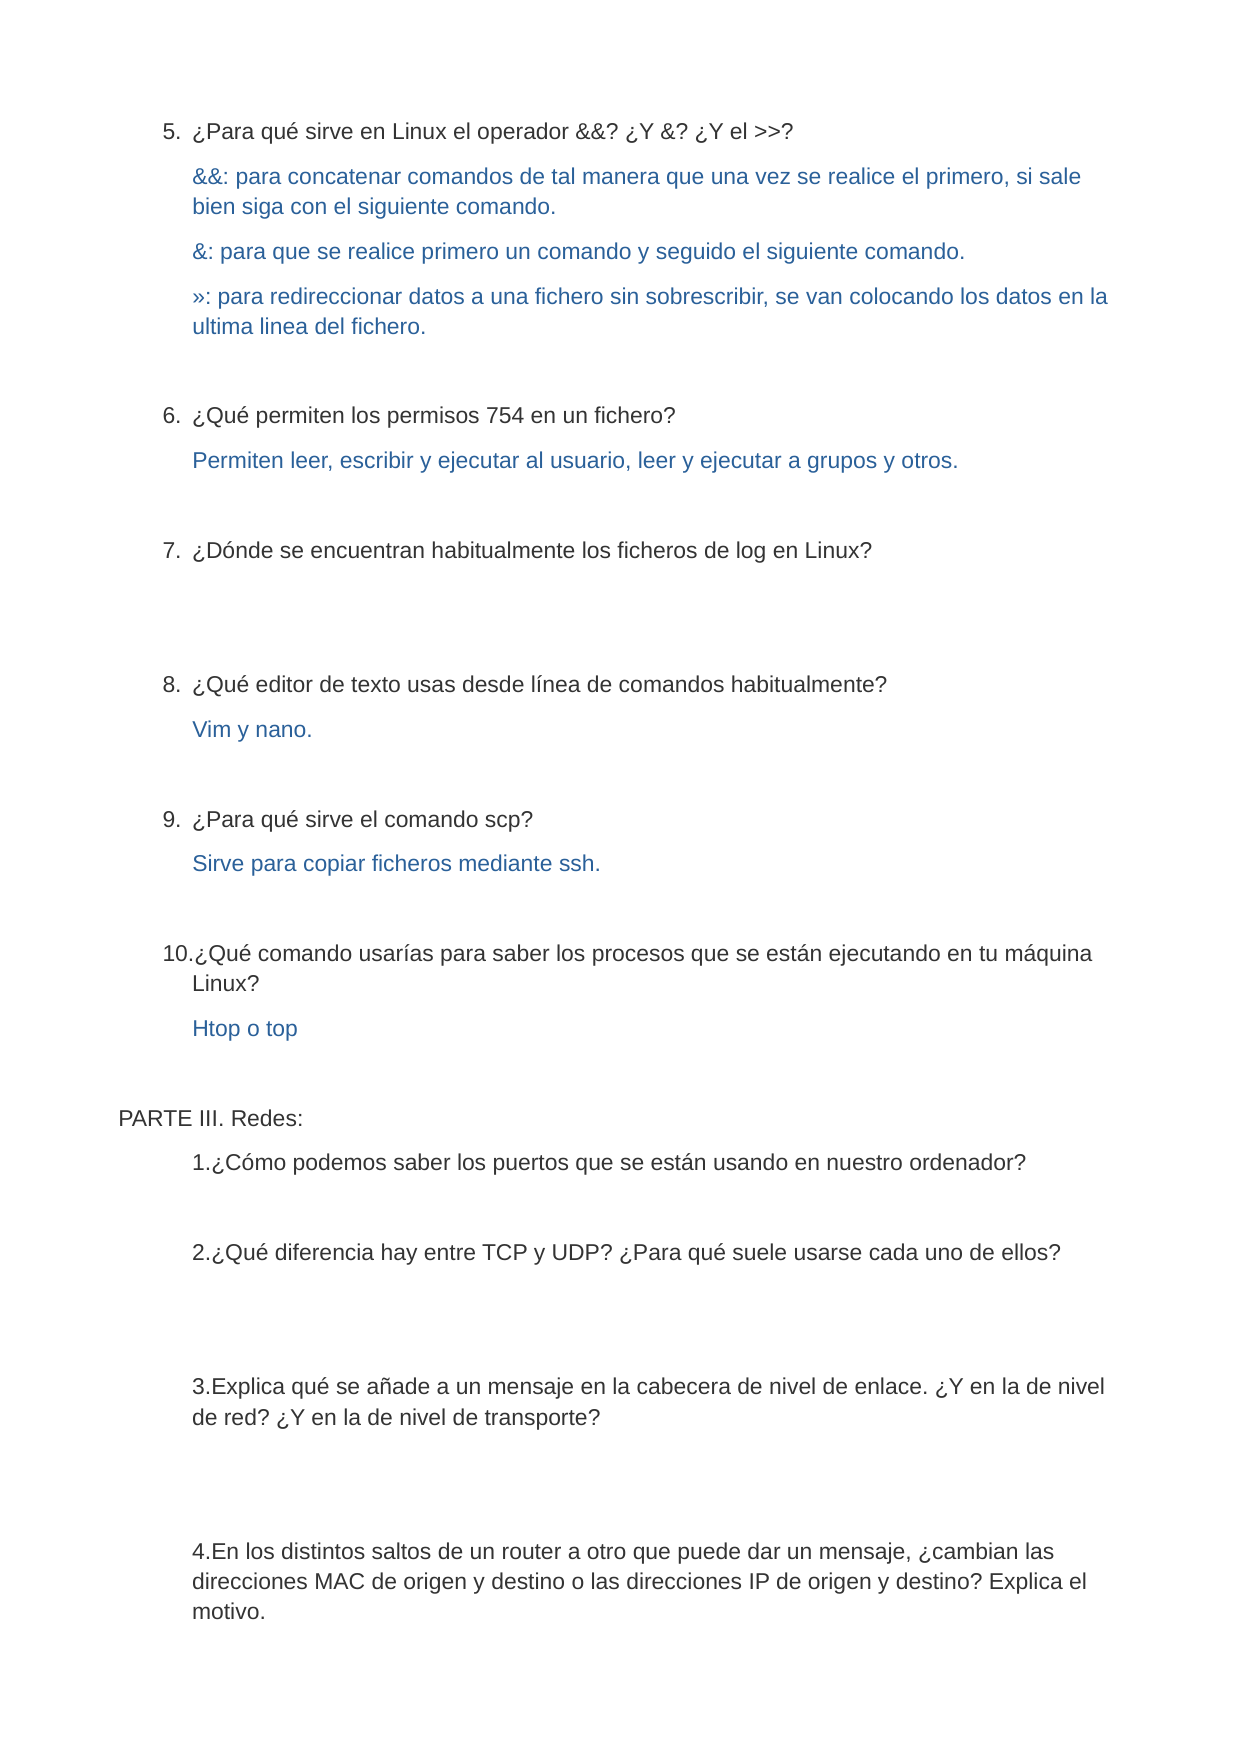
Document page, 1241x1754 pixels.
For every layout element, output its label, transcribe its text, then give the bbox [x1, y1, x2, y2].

text Htop o top [118, 1015, 1122, 1041]
list ¿Para qué sirve en Linux el operador &&? ¿Y &? ¿Y el >>? [162, 118, 1122, 144]
text &&: para concatenar comandos de tal manera que una vez se realice el primero, si sale bien siga con el siguiente comando. [118, 163, 1122, 219]
list ¿Dónde se encuentran habitualmente los ficheros de log en Linux? [162, 537, 1122, 563]
list ¿Cómo podemos saber los puertos que se están usando en nuestro ordenador? [118, 1149, 1122, 1176]
list ¿Para qué sirve el comando scp? [162, 806, 1122, 832]
text Permiten leer, escribir y ejecutar al usuario, leer y ejecutar a grupos y otros. [118, 447, 1122, 474]
list ¿Qué editor de texto usas desde línea de comandos habitualmente? [162, 671, 1122, 698]
text Vim y nano. [118, 716, 1122, 742]
list ¿Qué permiten los permisos 754 en un fichero? [162, 402, 1122, 429]
text Sirve para copiar ficheros mediante ssh. [118, 850, 1122, 877]
text »: para redireccionar datos a una fichero sin sobrescribir, se van colocando los datos en la ultima linea del fichero. [118, 283, 1122, 339]
list ¿Qué diferencia hay entre TCP y UDP? ¿Para qué suele usarse cada uno de ellos? [118, 1239, 1122, 1265]
list Explica qué se añade a un mensaje en la cabecera de nivel de enlace. ¿Y en la de nivel de red? ¿Y en la de nivel de transporte? [118, 1373, 1122, 1430]
text &: para que se realice primero un comando y seguido el siguiente comando. [118, 238, 1122, 264]
list ¿Qué comando usarías para saber los procesos que se están ejecutando en tu máquina Linux? [162, 940, 1122, 997]
text PARTE III. Redes: [118, 1104, 1122, 1131]
list En los distintos saltos de un router a otro que puede dar un mensaje, ¿cambian las direcciones MAC de origen y destino o las direcciones IP de origen y destino? Explica el motivo. [118, 1538, 1122, 1625]
